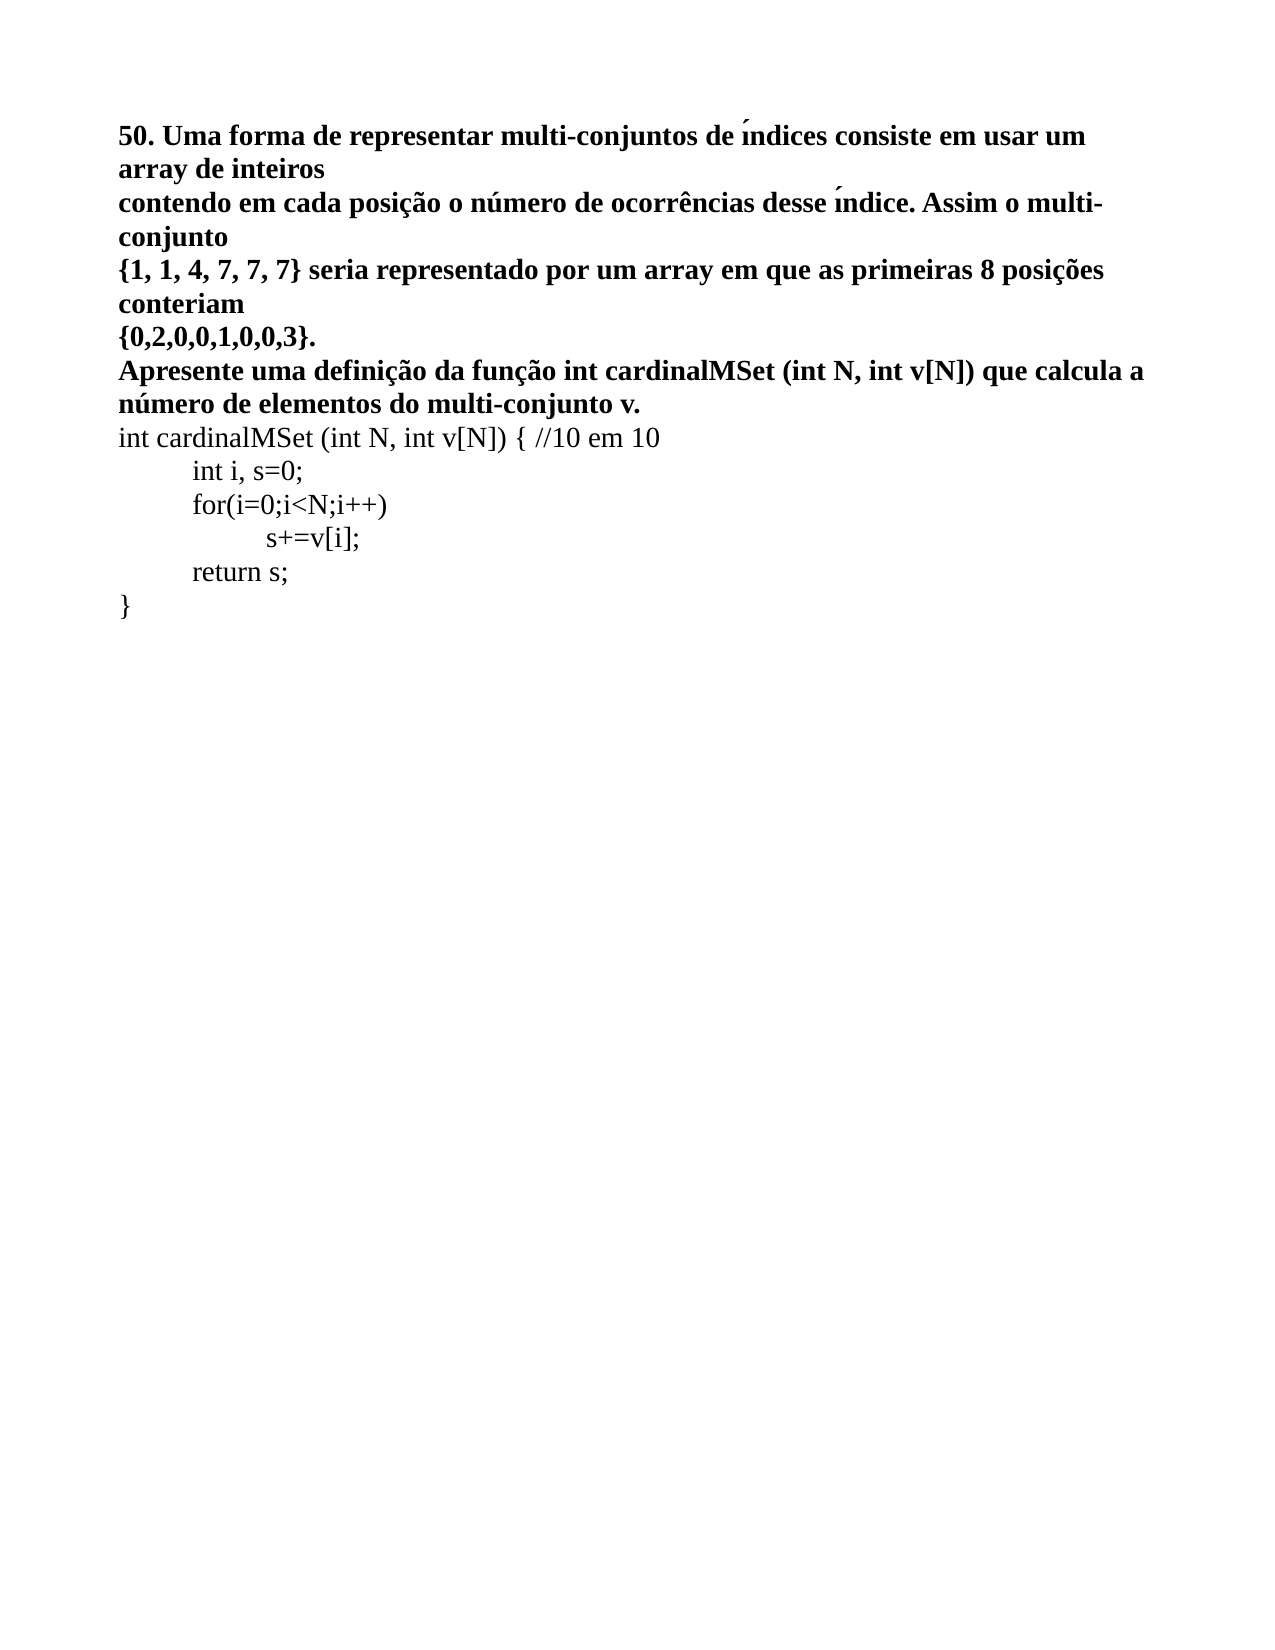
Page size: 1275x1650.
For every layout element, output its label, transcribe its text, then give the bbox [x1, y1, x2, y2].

text return s; [118, 554, 1157, 588]
text número de elementos do multi-conjunto v. [118, 386, 1157, 420]
text int cardinalMSet (int N, int v[N]) { //10 em 10 [118, 420, 1157, 453]
text int i, s=0; [118, 453, 1157, 487]
text Apresente uma definição da função int cardinalMSet (int N, int v[N]) que calcula a [118, 353, 1157, 386]
text {1, 1, 4, 7, 7, 7} seria representado por um array em que as primeiras 8 posições conteriam [118, 252, 1157, 319]
text for(i=0;i<N;i++) [118, 487, 1157, 521]
text {0,2,0,0,1,0,0,3}. [118, 319, 1157, 353]
text contendo em cada posição o número de ocorrências desse ı́ndice. Assim o multi-conjunto [118, 185, 1157, 252]
text s+=v[i]; [118, 521, 1157, 554]
text 50. Uma forma de representar multi-conjuntos de ı́ndices consiste em usar um array de inteiros [118, 118, 1157, 185]
text } [118, 588, 1157, 621]
